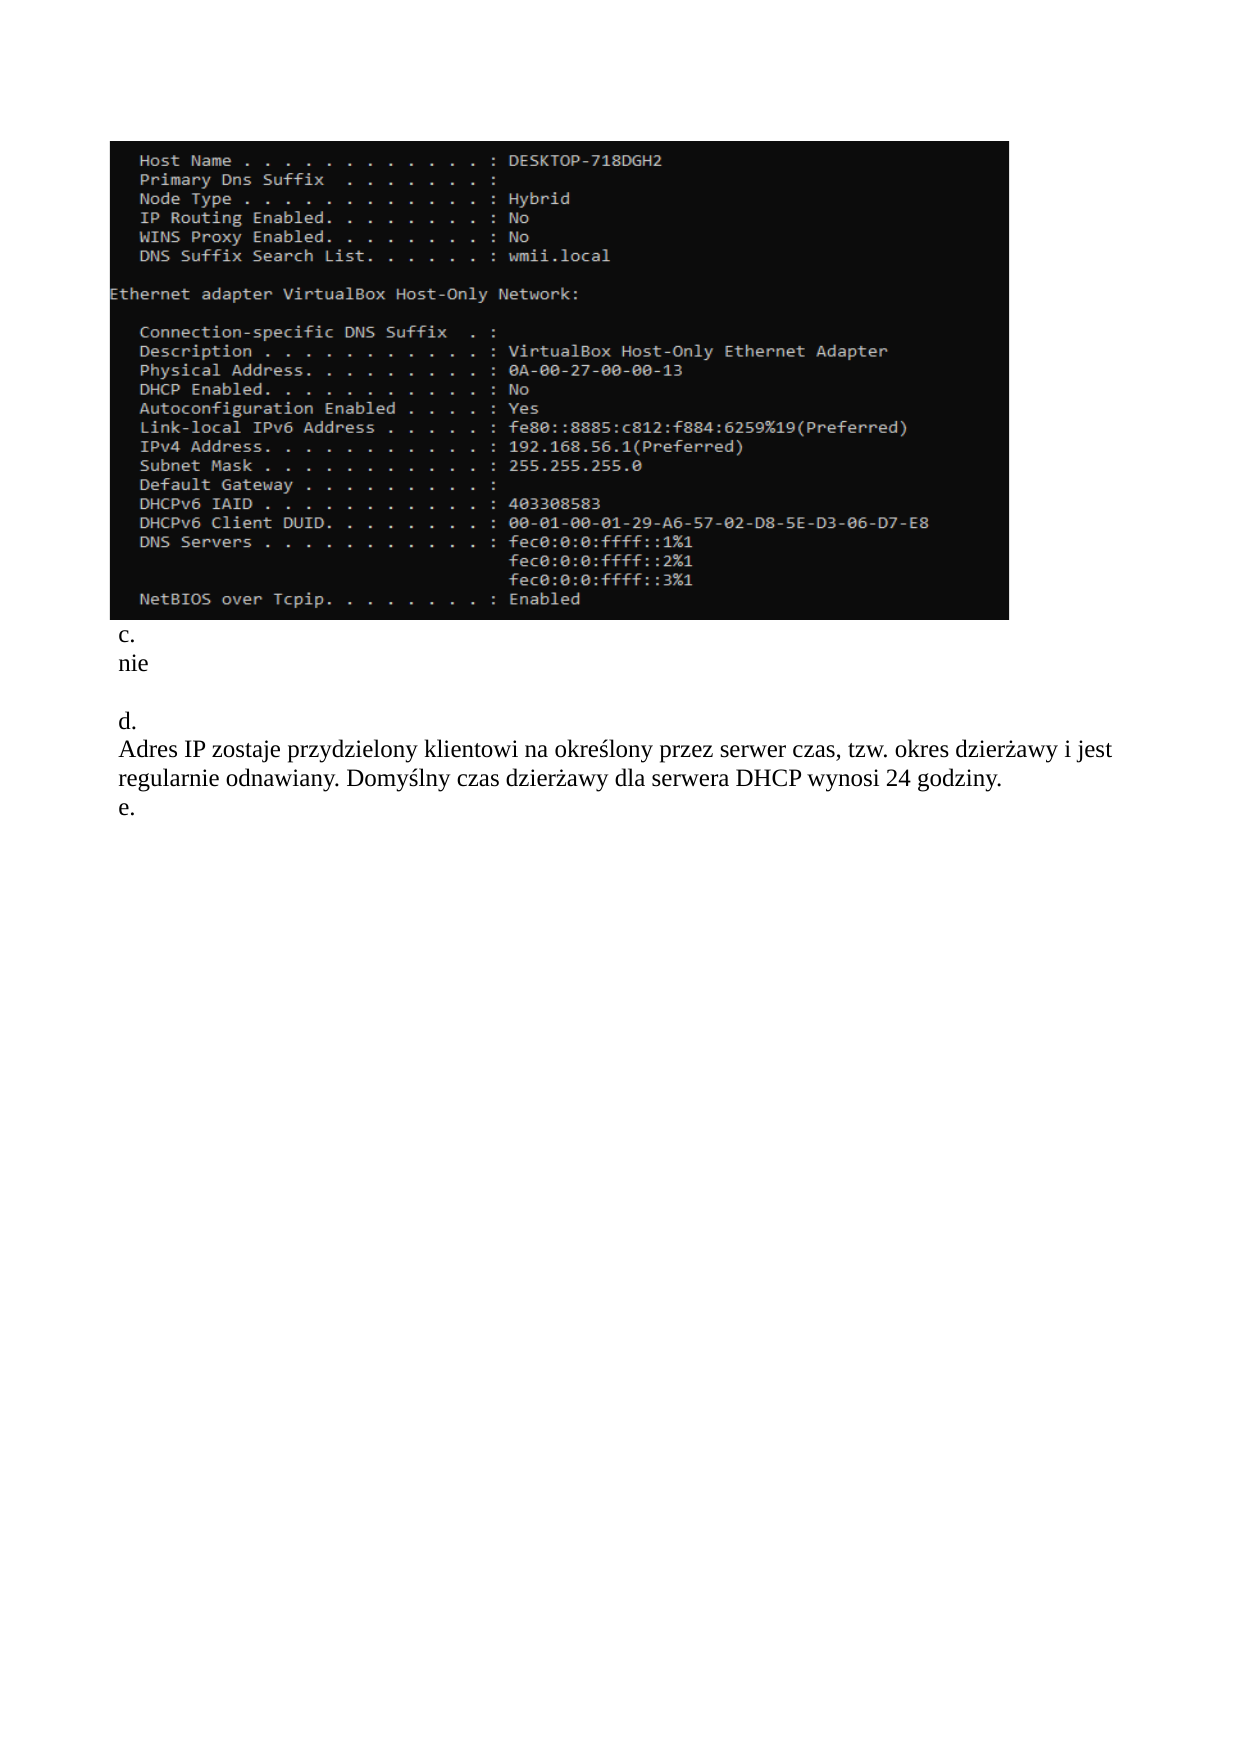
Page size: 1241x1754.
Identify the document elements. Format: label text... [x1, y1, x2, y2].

text e. [118, 792, 1122, 821]
text d. [118, 706, 1122, 734]
picture [109, 141, 1010, 620]
text Adres IP zostaje przydzielony klientowi na określony przez serwer czas, tzw. okres dzierżawy i jest regularnie odnawiany. Domyślny czas dzierżawy dla serwera DHCP wynosi 24 godziny. [118, 734, 1122, 792]
text c. [118, 118, 1122, 648]
text nie [118, 648, 1122, 677]
